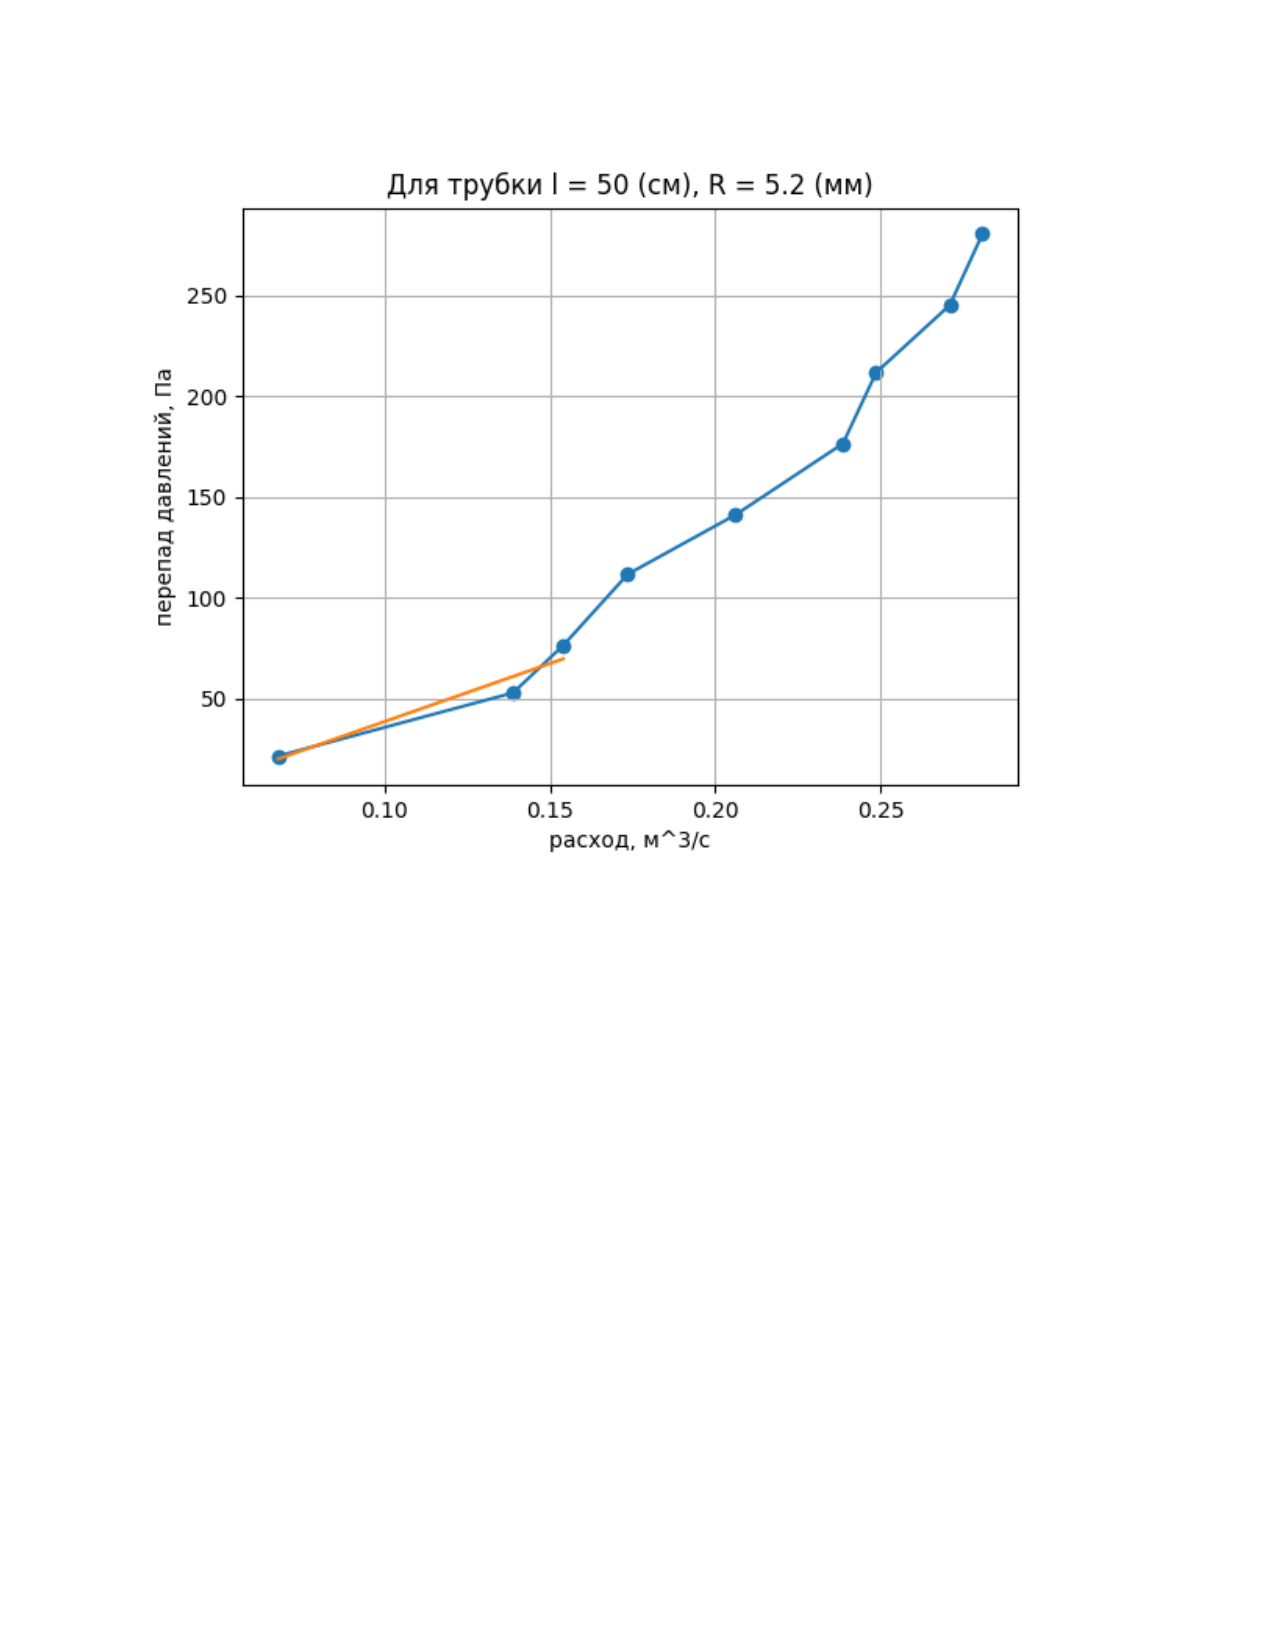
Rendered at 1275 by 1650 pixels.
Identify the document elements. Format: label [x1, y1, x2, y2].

picture [118, 118, 1118, 868]
